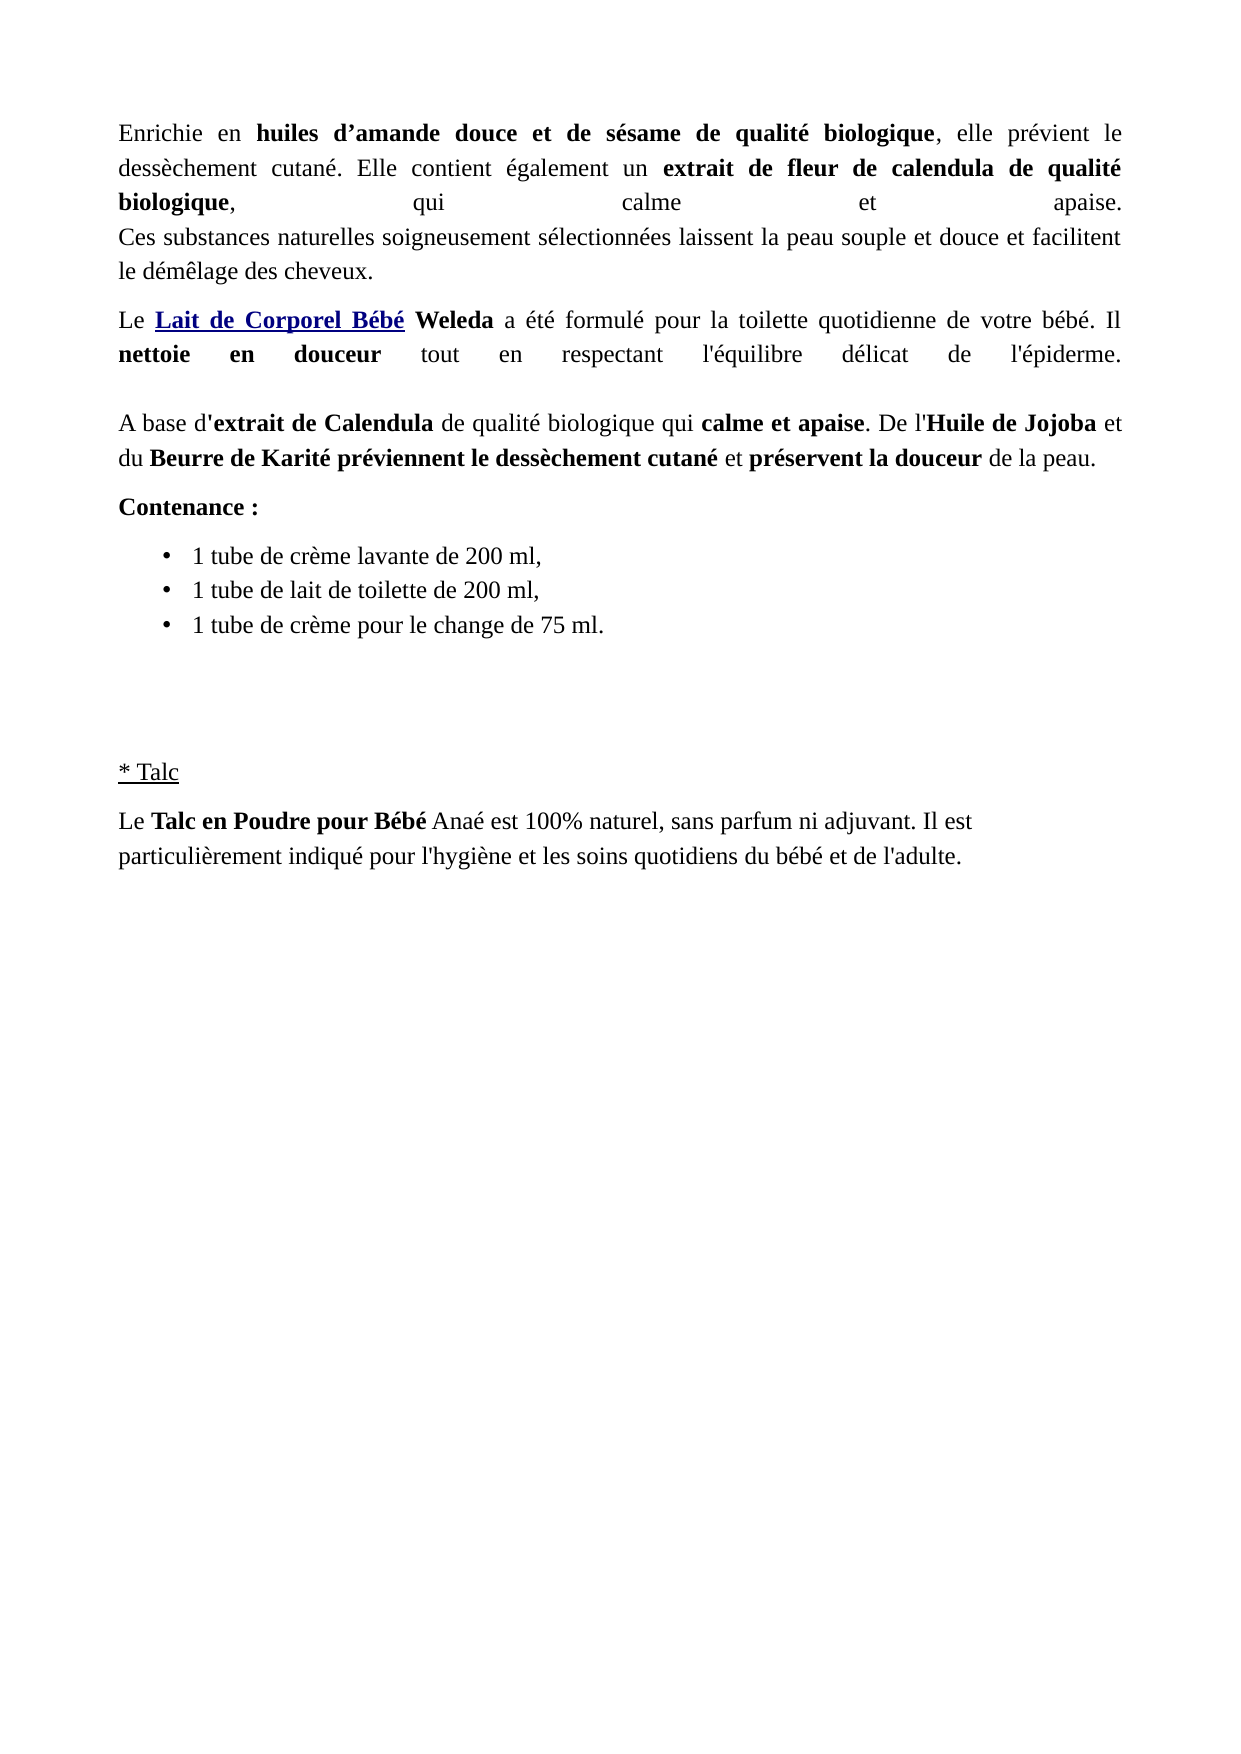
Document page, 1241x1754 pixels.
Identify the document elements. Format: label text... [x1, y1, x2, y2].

text Contenance : [118, 492, 1122, 521]
list 1 tube de crème lavante de 200 ml, [162, 541, 1122, 570]
text Le Talc en Poudre pour Bébé Anaé est 100% naturel, sans parfum ni adjuvant. Il est particulièrement indiqué pour l'hygiène et les soins quotidiens du bébé et de l'adulte. [118, 806, 1122, 869]
list 1 tube de crème pour le change de 75 ml. [162, 610, 1122, 639]
text Le Lait de Corporel Bébé Weleda a été formulé pour la toilette quotidienne de votre bébé. Il nettoie en douceur tout en respectant l'équilibre délicat de l'épiderme. A base d'extrait de Calendula de qualité biologique qui calme et apaise. De l'Huile de Jojoba et du Beurre de Karité préviennent le dessèchement cutané et préservent la douceur de la peau. [118, 305, 1122, 472]
list 1 tube de lait de toilette de 200 ml, [162, 576, 1122, 604]
text Enrichie en huiles d’amande douce et de sésame de qualité biologique, elle prévient le dessèchement cutané. Elle contient également un extrait de fleur de calendula de qualité biologique, qui calme et apaise. Ces substances naturelles soigneusement sélectionnées laissent la peau souple et douce et facilitent le démêlage des cheveux. [118, 118, 1122, 285]
text * Talc [118, 757, 1122, 786]
